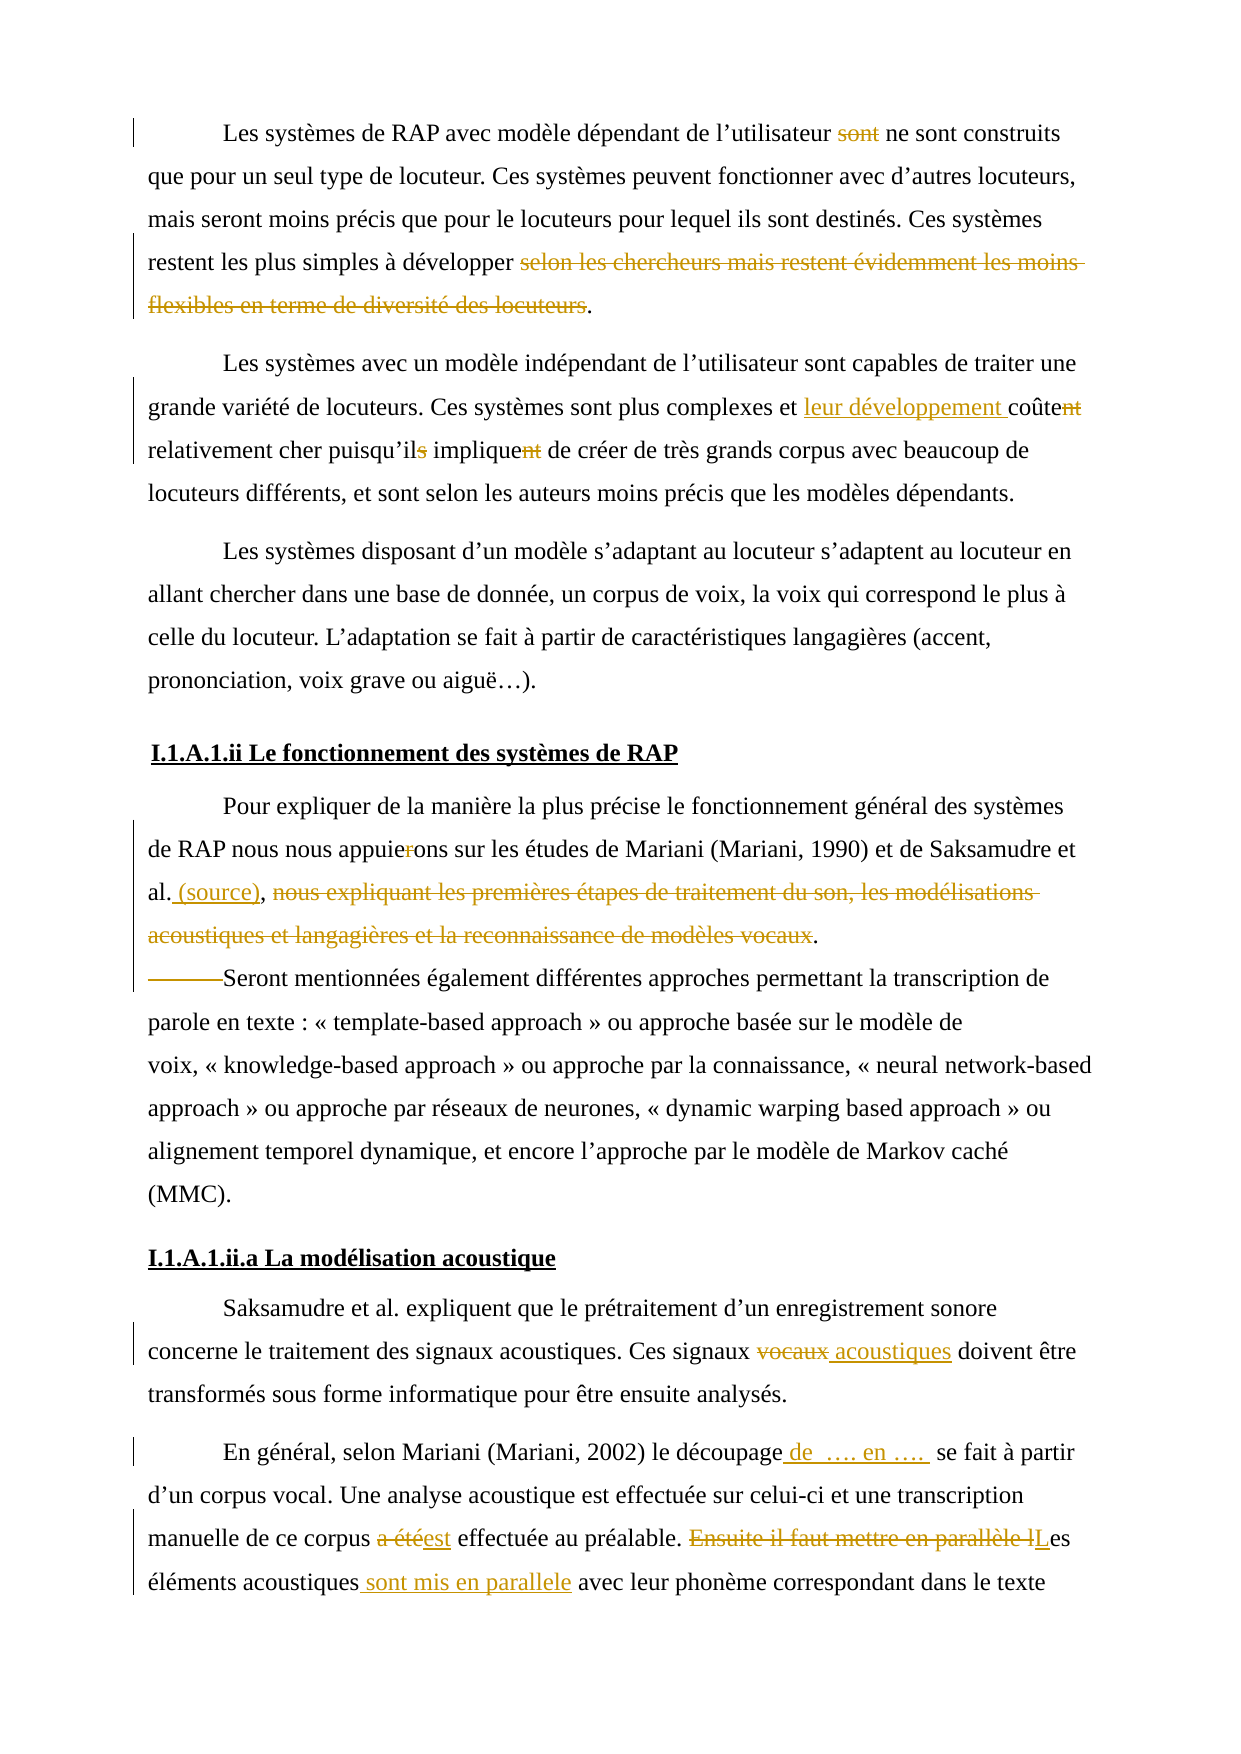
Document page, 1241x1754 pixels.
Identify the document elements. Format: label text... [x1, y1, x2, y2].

text En général, selon Mariani (Mariani, 2002) le découpage de …. en …. se fait à partir d’un corpus vocal. Une analyse acoustique est effectuée sur celui-ci et une transcription manuelle de ce corpus est effectuée au préalable. Les éléments acoustiques sont mis en parallele avec leur phonème correspondant dans le texte pour créer le modèle acoustique . Ce modèle permet ensuite le décodage de nouvelles séquences. La plupart des systèmes de RAP utilisent les MMC pour effectuer cette tâche de mise en parallèle. [148, 1437, 1093, 1595]
text Saksamudre et al. expliquent que le prétraitement d’un enregistrement sonore concerne le traitement des signaux acoustiques. Ces signaux acoustiques doivent être transformés sous forme informatique pour être ensuite analysés. [148, 1293, 1093, 1408]
text Les systèmes de RAP avec modèle dépendant de l’utilisateur ne sont construits que pour un seul type de locuteur. Ces systèmes peuvent fonctionner avec d’autres locuteurs, mais seront moins précis que pour le locuteurs pour lequel ils sont destinés. Ces systèmes restent les plus simples à développer . [148, 118, 1093, 319]
subtitle Le fonctionnement des systèmes de RAP [148, 736, 1093, 770]
text Pour expliquer de la manière la plus précise le fonctionnement général des systèmes de RAP nous nous appuieons sur les études de Mariani (Mariani, 1990) et de Saksamudre et al. (source), . Seront mentionnées également différentes approches permettant la transcription de parole en texte : « template-based approach » ou approche basée sur le modèle de voix, « knowledge-based approach » ou approche par la connaissance, « neural network-based approach » ou approche par réseaux de neurones, « dynamic warping based approach » ou alignement temporel dynamique, et encore l’approche par le modèle de Markov caché (MMC). [148, 791, 1093, 1208]
text Les systèmes avec un modèle indépendant de l’utilisateur sont capables de traiter une grande variété de locuteurs. Ces systèmes sont plus complexes et leur développement coûte relativement cher puisqu’il implique de créer de très grands corpus avec beaucoup de locuteurs différents, et sont selon les auteurs moins précis que les modèles dépendants. [148, 348, 1093, 507]
text Les systèmes disposant d’un modèle s’adaptant au locuteur s’adaptent au locuteur en allant chercher dans une base de donnée, un corpus de voix, la voix qui correspond le plus à celle du locuteur. L’adaptation se fait à partir de caractéristiques langagières (accent, prononciation, voix grave ou aiguë…). [148, 536, 1093, 694]
subtitle La modélisation acoustique [148, 1243, 1093, 1272]
